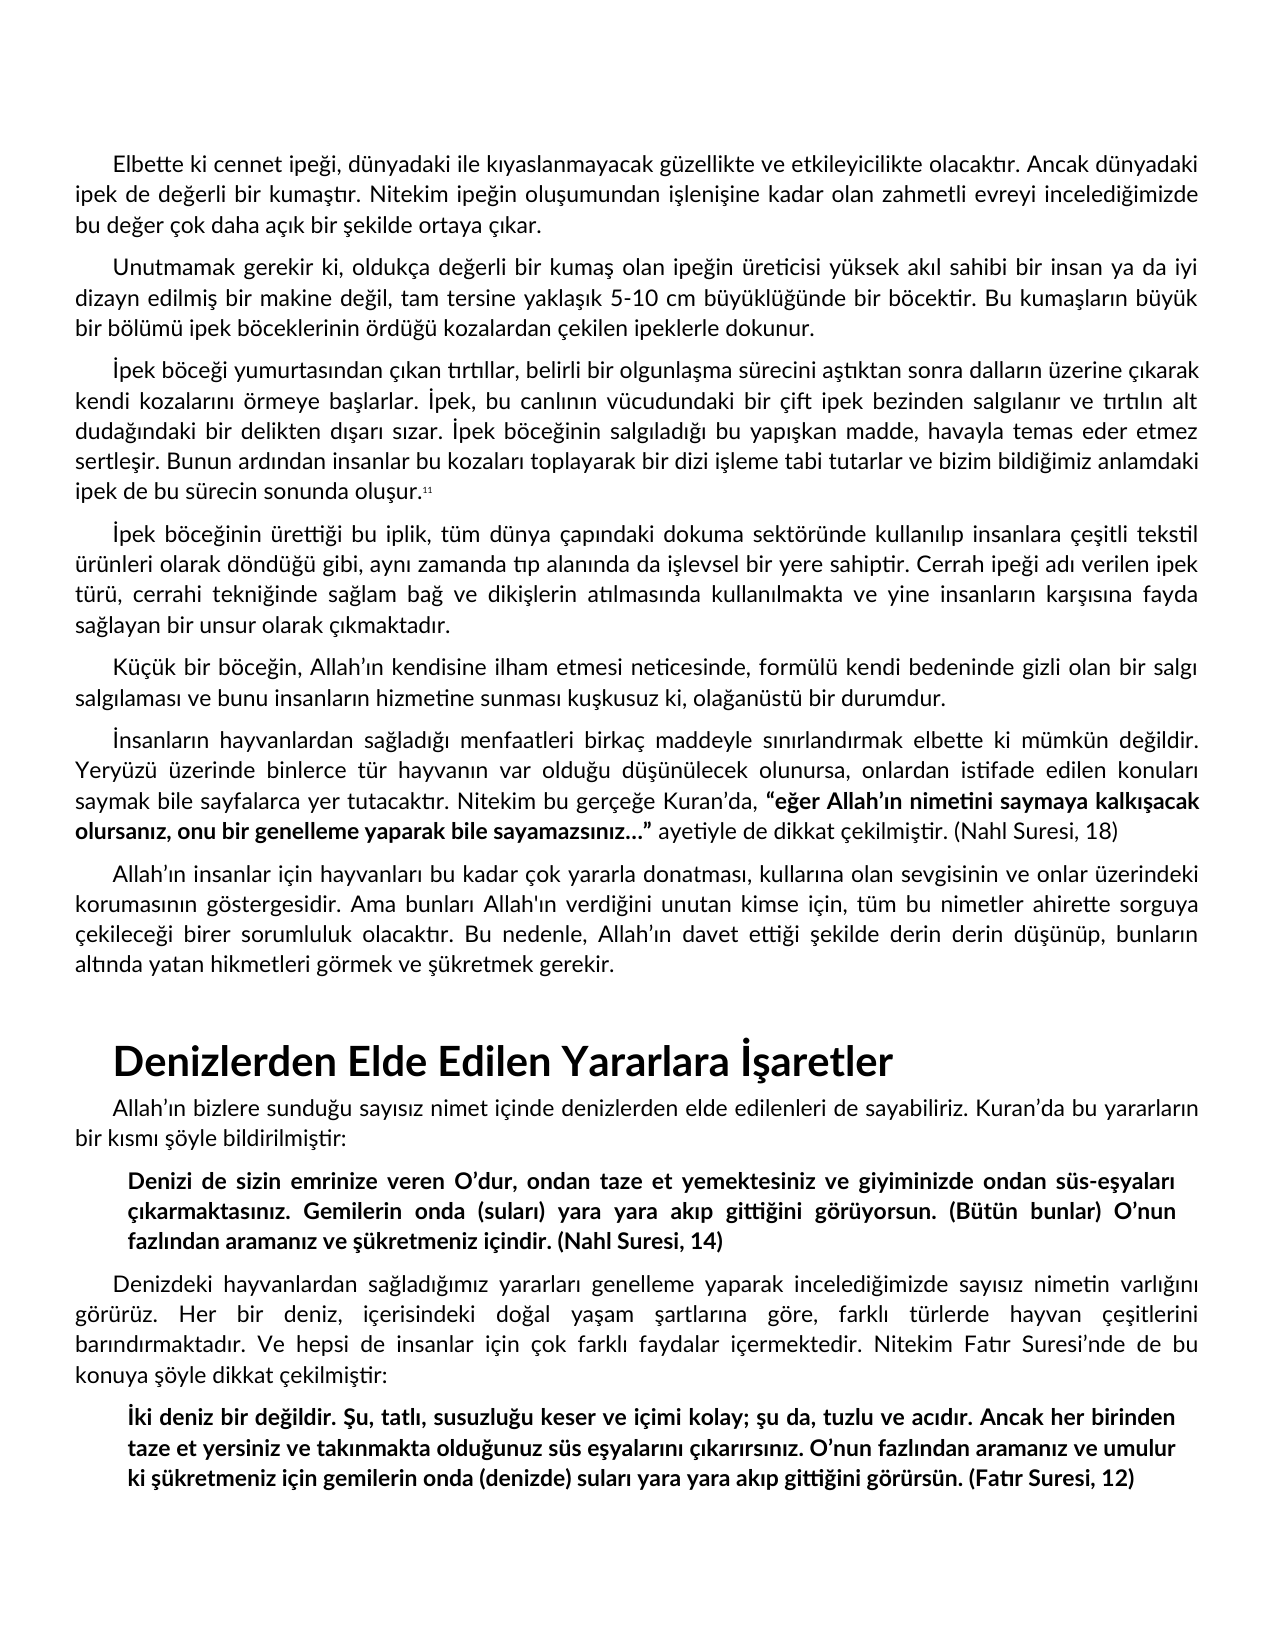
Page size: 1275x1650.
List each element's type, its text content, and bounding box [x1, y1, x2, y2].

text Allah’ın bizlere sunduğu sayısız nimet içinde denizlerden elde edilenleri de sayabiliriz. Kuran’da bu yararların bir kısmı şöyle bildirilmiştir: [75, 1094, 1200, 1151]
text Denizi de sizin emrinize veren O’dur, ondan taze et yemektesiniz ve giyiminizde ondan süs-eşyaları çıkarmaktasınız. Gemilerin onda (suları) yara yara akıp gittiğini görüyorsun. (Bütün bunlar) O’nun fazlından aramanız ve şükretmeniz içindir. (Nahl Suresi, 14) [127, 1167, 1177, 1254]
text Unutmamak gerekir ki, oldukça değerli bir kumaş olan ipeğin üreticisi yüksek akıl sahibi bir insan ya da iyi dizayn edilmiş bir makine değil, tam tersine yaklaşık 5-10 cm büyüklüğünde bir böcektir. Bu kumaşların büyük bir bölümü ipek böceklerinin ördüğü kozalardan çekilen ipeklerle dokunur. [75, 253, 1200, 341]
text Elbette ki cennet ipeği, dünyadaki ile kıyaslanmayacak güzellikte ve etkileyicilikte olacaktır. Ancak dünyadaki ipek de değerli bir kumaştır. Nitekim ipeğin oluşumundan işlenişine kadar olan zahmetli evreyi incelediğimizde bu değer çok daha açık bir şekilde ortaya çıkar. [75, 150, 1200, 238]
text İpek böceğinin ürettiği bu iplik, tüm dünya çapındaki dokuma sektöründe kullanılıp insanlara çeşitli tekstil ürünleri olarak döndüğü gibi, aynı zamanda tıp alanında da işlevsel bir yere sahiptir. Cerrah ipeği adı verilen ipek türü, cerrahi tekniğinde sağlam bağ ve dikişlerin atılmasında kullanılmakta ve yine insanların karşısına fayda sağlayan bir unsur olarak çıkmaktadır. [75, 520, 1200, 638]
text Allah’ın insanlar için hayvanları bu kadar çok yararla donatması, kullarına olan sevgisinin ve onlar üzerindeki korumasının göstergesidir. Ama bunları Allah'ın verdiğini unutan kimse için, tüm bu nimetler ahirette sorguya çekileceği birer sorumluluk olacaktır. Bu nedenle, Allah’ın davet ettiği şekilde derin derin düşünüp, bunların altında yatan hikmetleri görmek ve şükretmek gerekir. [75, 859, 1200, 977]
text İnsanların hayvanlardan sağladığı menfaatleri birkaç maddeyle sınırlandırmak elbette ki mümkün değildir. Yeryüzü üzerinde binlerce tür hayvanın var olduğu düşünülecek olunursa, onlardan istifade edilen konuları saymak bile sayfalarca yer tutacaktır. Nitekim bu gerçeğe Kuran’da, “eğer Allah’ın nimetini saymaya kalkışacak olursanız, onu bir genelleme yaparak bile sayamazsınız…” ayetiyle de dikkat çekilmiştir. (Nahl Suresi, 18) [75, 726, 1200, 844]
text Küçük bir böceğin, Allah’ın kendisine ilham etmesi neticesinde, formülü kendi bedeninde gizli olan bir salgı salgılaması ve bunu insanların hizmetine sunması kuşkusuz ki, olağanüstü bir durumdur. [75, 653, 1200, 711]
text İpek böceği yumurtasından çıkan tırtıllar, belirli bir olgunlaşma sürecini aştıktan sonra dalların üzerine çıkarak kendi kozalarını örmeye başlarlar. İpek, bu canlının vücudundaki bir çift ipek bezinden salgılanır ve tırtılın alt dudağındaki bir delikten dışarı sızar. İpek böceğinin salgıladığı bu yapışkan madde, havayla temas eder etmez sertleşir. Bunun ardından insanlar bu kozaları toplayarak bir dizi işleme tabi tutarlar ve bizim bildiğimiz anlamdaki ipek de bu sürecin sonunda oluşur.11 [75, 356, 1200, 504]
text Denizdeki hayvanlardan sağladığımız yararları genelleme yaparak incelediğimizde sayısız nimetin varlığını görürüz. Her bir deniz, içerisindeki doğal yaşam şartlarına göre, farklı türlerde hayvan çeşitlerini barındırmaktadır. Ve hepsi de insanlar için çok farklı faydalar içermektedir. Nitekim Fatır Suresi’nde de bu konuya şöyle dikkat çekilmiştir: [75, 1270, 1200, 1388]
subtitle Denizlerden Elde Edilen Yararlara İşaretler [112, 1035, 1200, 1085]
text İki deniz bir değildir. Şu, tatlı, susuzluğu keser ve içimi kolay; şu da, tuzlu ve acıdır. Ancak her birinden taze et yersiniz ve takınmakta olduğunuz süs eşyalarını çıkarırsınız. O’nun fazlından aramanız ve umulur ki şükretmeniz için gemilerin onda (denizde) suları yara yara akıp gittiğini görürsün. (Fatır Suresi, 12) [127, 1403, 1177, 1491]
